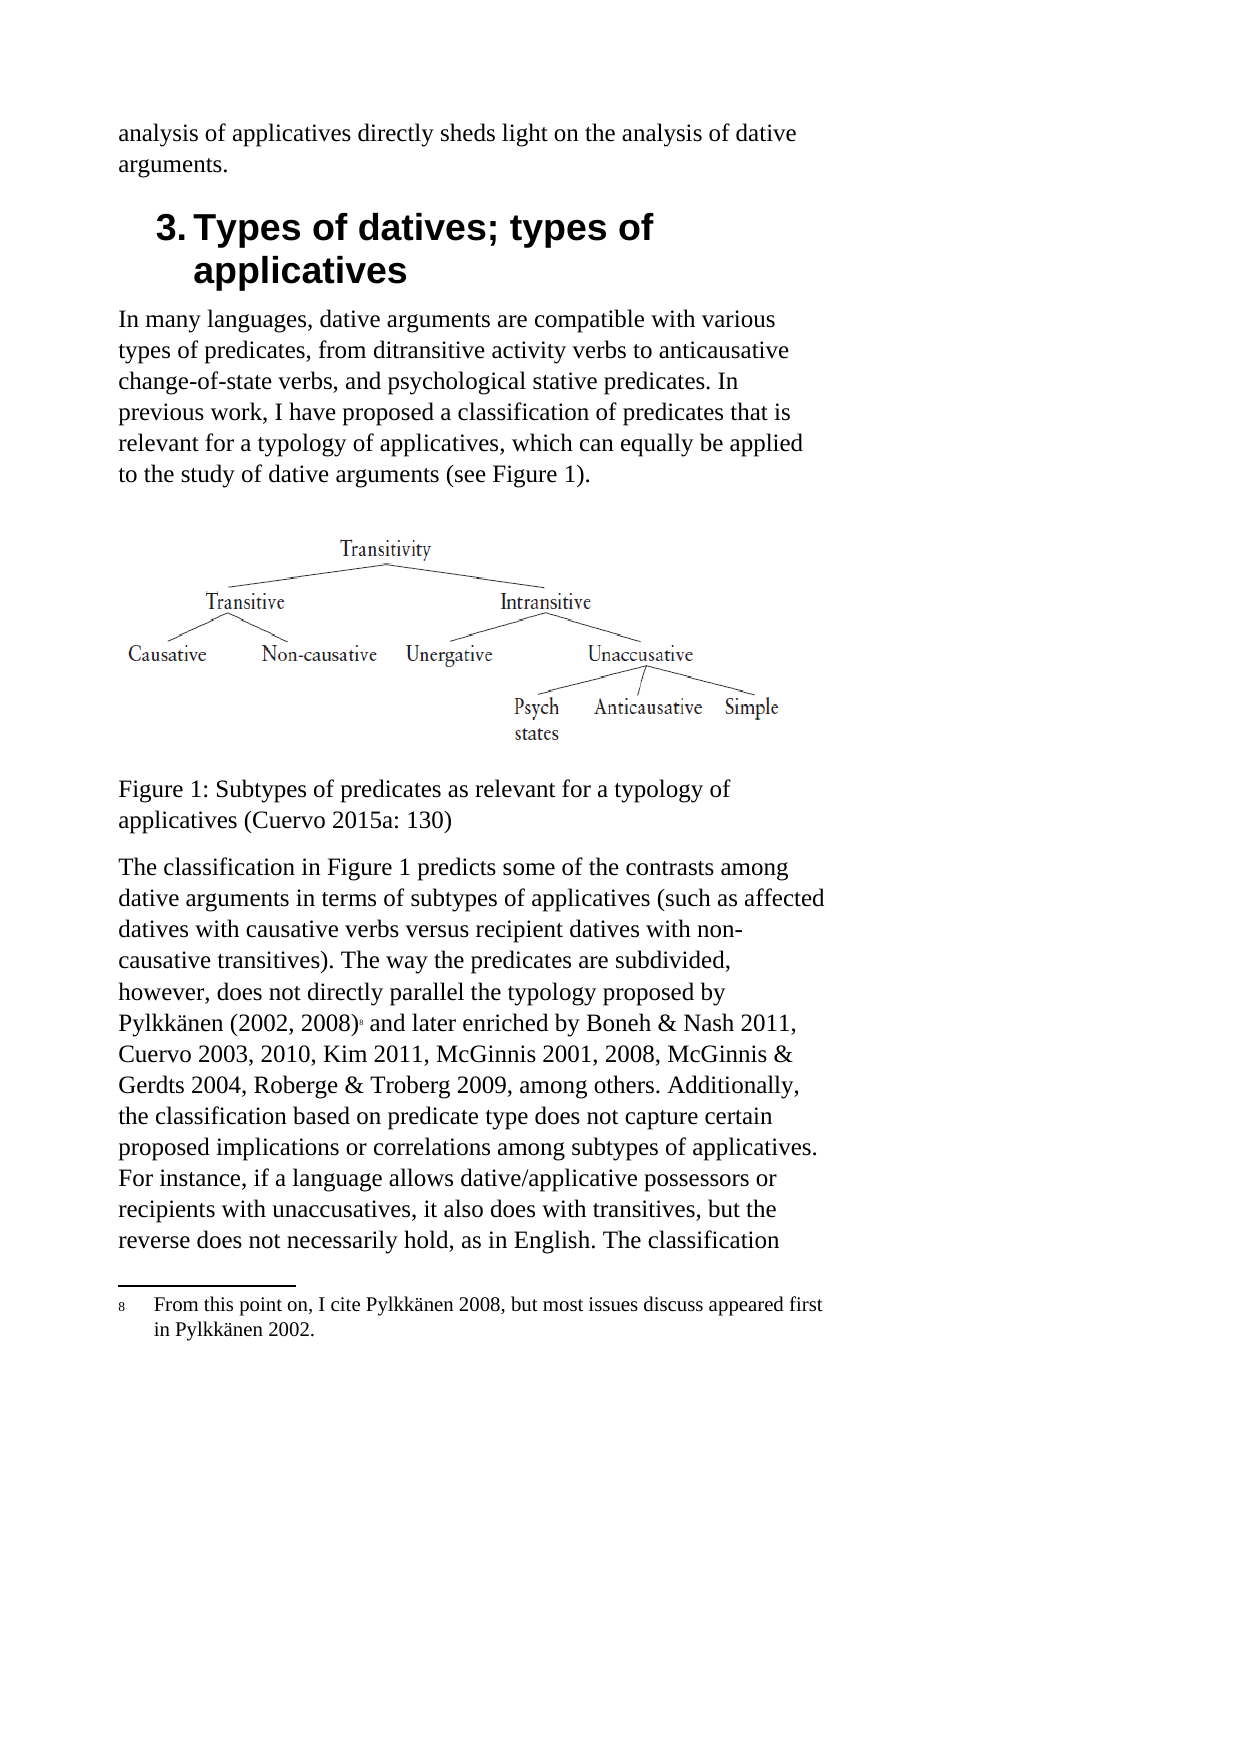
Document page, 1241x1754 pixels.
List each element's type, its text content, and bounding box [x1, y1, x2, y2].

text analysis of applicatives directly sheds light on the analysis of dative arguments. [118, 118, 827, 178]
list Types of datives; types of applicatives [156, 205, 827, 291]
text From this point on, I cite Pylkkänen 2008, but most issues discuss appeared first in Pylkkänen 2002. [118, 1292, 827, 1341]
text The classification in Figure 1 predicts some of the contrasts among dative arguments in terms of subtypes of applicatives (such as affected datives with causative verbs versus recipient datives with non-causative transitives). The way the predicates are subdivided, however, does not directly parallel the typology proposed by Pylkkänen (2002, 2008) and later enriched by Boneh & Nash 2011, Cuervo 2003, 2010, Kim 2011, McGinnis 2001, 2008, McGinnis & Gerdts 2004, Roberge & Troberg 2009, among others. Additionally, the classification based on predicate type does not capture certain proposed implications or correlations among subtypes of applicatives. For instance, if a language allows dative/applicative possessors or recipients with unaccusatives, it also does with transitives, but the reverse does not necessarily hold, as in English. The classification cannot express the intra-linguistic correlation between having (or not having) datives with “lexically” causative verbs (v.g., break, melt), and (not) allowing for datives with anticausatives (see Peterson 2007 and Cuervo 2015a for discussion). [118, 852, 827, 1254]
picture [115, 531, 795, 765]
text Figure 1: Subtypes of predicates as relevant for a typology of applicatives (Cuervo 2015a: 130) [118, 774, 827, 833]
text In many languages, dative arguments are compatible with various types of predicates, from ditransitive activity verbs to anticausative change-of-state verbs, and psychological stative predicates. In previous work, I have proposed a classification of predicates that is relevant for a typology of applicatives, which can equally be applied to the study of dative arguments (see Figure 1). [118, 304, 827, 488]
